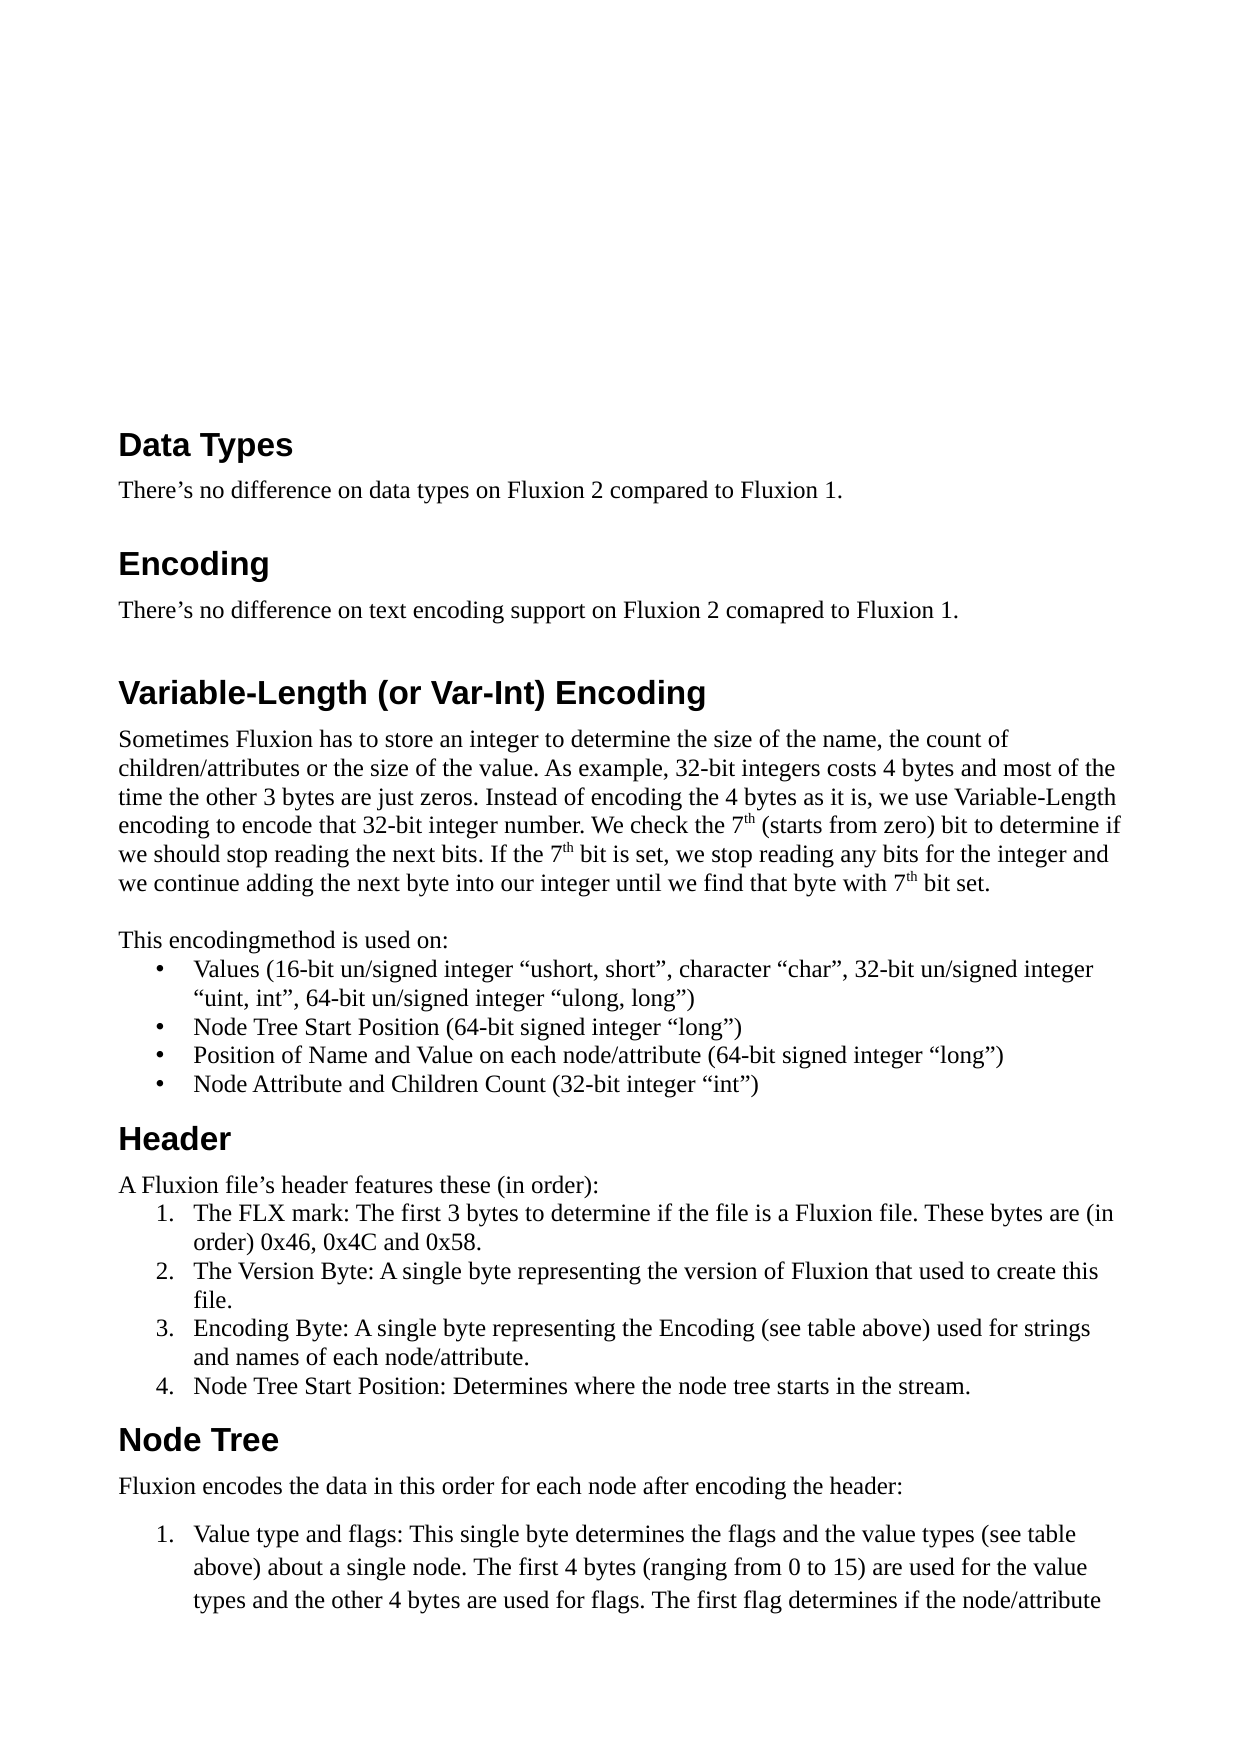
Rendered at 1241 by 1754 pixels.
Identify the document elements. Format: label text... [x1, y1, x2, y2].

subtitle Header [118, 1119, 1122, 1157]
text There’s no difference on text encoding support on Fluxion 2 comapred to Fluxion 1. [118, 595, 1122, 624]
text Sometimes Fluxion has to store an integer to determine the size of the name, the count of children/attributes or the size of the value. As example, 32-bit integers costs 4 bytes and most of the time the other 3 bytes are just zeros. Instead of encoding the 4 bytes as it is, we use Variable-Length encoding to encode that 32-bit integer number. We check the 7th (starts from zero) bit to determine if we should stop reading the next bits. If the 7th bit is set, we stop reading any bits for the integer and we continue adding the next byte into our integer until we find that byte with 7th bit set. [118, 724, 1122, 897]
list Node Tree Start Position: Determines where the node tree starts in the stream. [156, 1371, 1122, 1400]
text There’s no difference on data types on Fluxion 2 compared to Fluxion 1. [118, 476, 1122, 504]
subtitle Data Types [118, 424, 1122, 463]
text A Fluxion file’s header features these (in order): [118, 1170, 1122, 1198]
subtitle Variable-Length (or Var-Int) Encoding [118, 673, 1122, 712]
list Encoding Byte: A single byte representing the Encoding (see table above) used for strings and names of each node/attribute. [156, 1313, 1122, 1371]
list Node Tree Start Position (64-bit signed integer “long”) [156, 1012, 1122, 1040]
subtitle Node Tree [118, 1421, 1122, 1459]
list The FLX mark: The first 3 bytes to determine if the file is a Fluxion file. These bytes are (in order) 0x46, 0x4C and 0x58. [156, 1198, 1122, 1256]
list Values (16-bit un/signed integer “ushort, short”, character “char”, 32-bit un/signed integer “uint, int”, 64-bit un/signed integer “ulong, long”) [156, 954, 1122, 1012]
text Fluxion encodes the data in this order for each node after encoding the header: [118, 1471, 1122, 1500]
subtitle Encoding [118, 544, 1122, 582]
list Value type and flags: This single byte determines the flags and the value types (see table above) about a single node. The first 4 bytes (ranging from 0 to 15) are used for the value types and the other 4 bytes are used for flags. The first flag determines if the node/attribute [156, 1519, 1122, 1614]
text This encodingmethod is used on: [118, 925, 1122, 954]
list Node Attribute and Children Count (32-bit integer “int”) [156, 1069, 1122, 1098]
list Position of Name and Value on each node/attribute (64-bit signed integer “long”) [156, 1040, 1122, 1069]
list The Version Byte: A single byte representing the version of Fluxion that used to create this file. [156, 1256, 1122, 1313]
